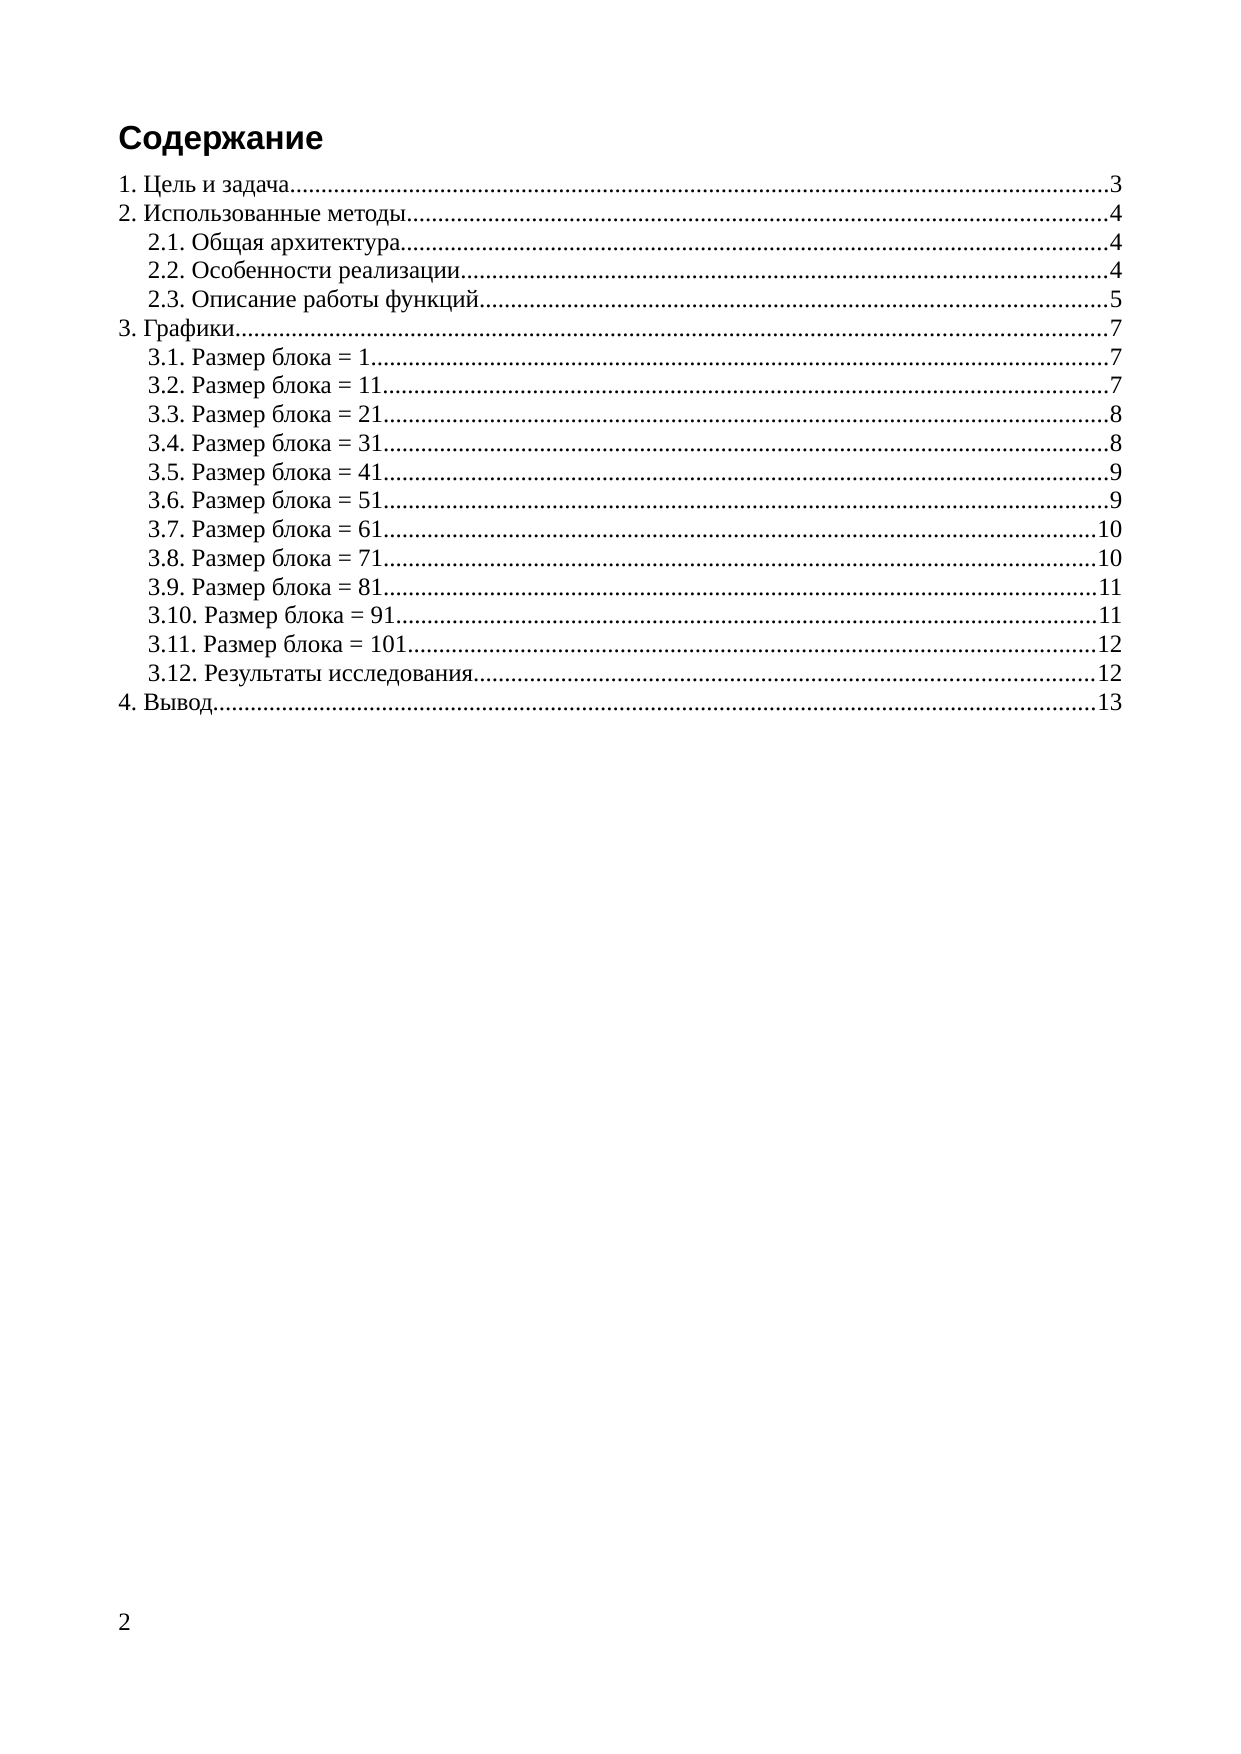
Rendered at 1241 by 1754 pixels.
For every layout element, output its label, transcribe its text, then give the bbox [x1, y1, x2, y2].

text 3.9. Размер блока = 81 11 [148, 572, 1122, 600]
text 2.1. Общая архитектура 4 [148, 227, 1122, 255]
text 3.6. Размер блока = 51 9 [148, 485, 1122, 514]
text 3.10. Размер блока = 91 11 [148, 600, 1122, 629]
text 3.8. Размер блока = 71 10 [148, 543, 1122, 572]
text 3.12. Результаты исследования 12 [148, 658, 1122, 687]
text 2.2. Особенности реализации 4 [148, 255, 1122, 284]
text 3. Графики 7 [118, 313, 1122, 342]
text 3.3. Размер блока = 21 8 [148, 399, 1122, 428]
text 1. Цель и задача 3 [118, 169, 1122, 198]
text 4. Вывод 13 [118, 687, 1122, 715]
text 3.11. Размер блока = 101 12 [148, 629, 1122, 658]
text 3.5. Размер блока = 41 9 [148, 457, 1122, 485]
subtitle Содержание [118, 118, 1122, 157]
text 2. Использованные методы 4 [118, 198, 1122, 227]
text 3.4. Размер блока = 31 8 [148, 428, 1122, 457]
text 2.3. Описание работы функций 5 [148, 284, 1122, 313]
text 3.1. Размер блока = 1 7 [148, 342, 1122, 370]
text 3.7. Размер блока = 61 10 [148, 514, 1122, 543]
text 3.2. Размер блока = 11 7 [148, 370, 1122, 399]
